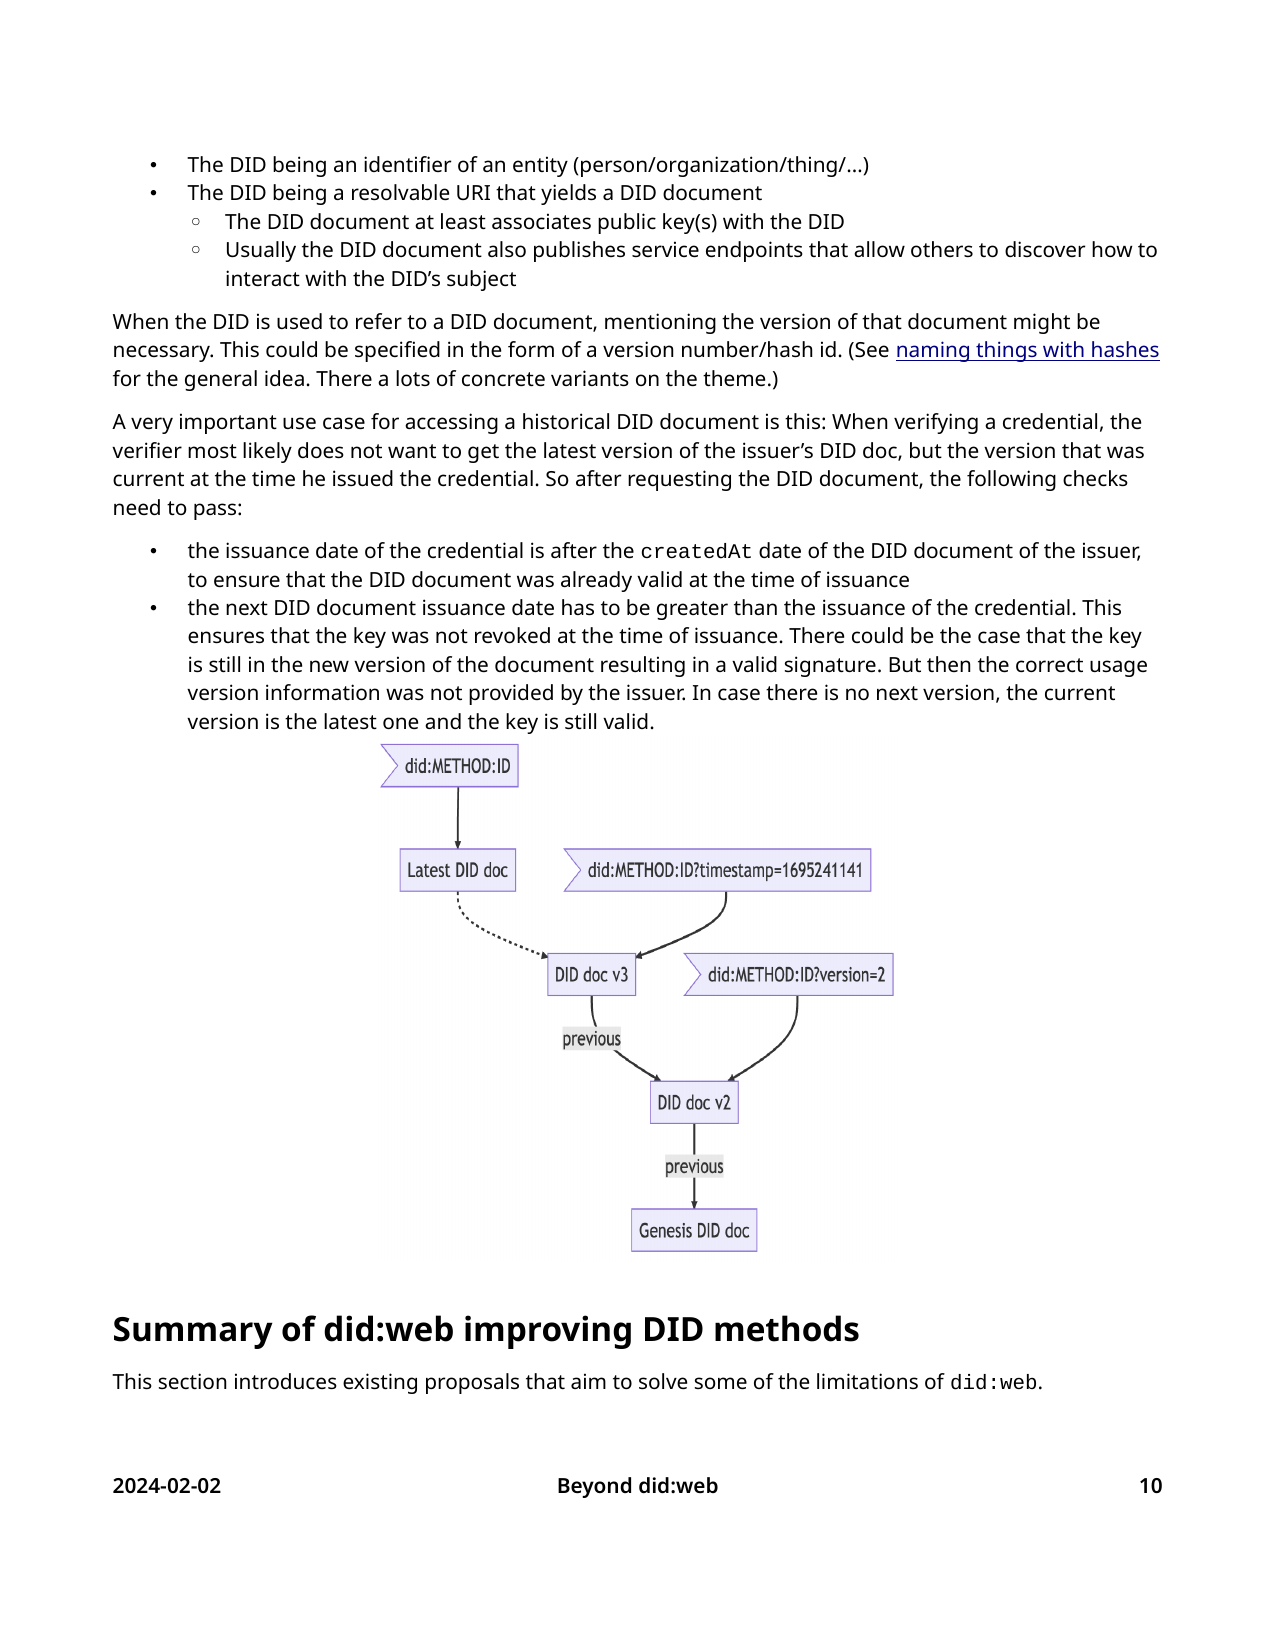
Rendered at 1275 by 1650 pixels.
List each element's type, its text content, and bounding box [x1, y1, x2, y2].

text When the DID is used to refer to a DID document, mentioning the version of that document might be necessary. This could be specified in the form of a version number/hash id. (See naming things with hashes for the general idea. There a lots of concrete variants on the theme.) [112, 307, 1162, 392]
text A very important use case for accessing a historical DID document is this: When verifying a credential, the verifier most likely does not want to get the latest version of the issuer’s DID doc, but the version that was current at the time he issued the credential. So after requesting the DID document, the following checks need to pass: [112, 407, 1162, 521]
list The DID being an identifier of an entity (person/organization/thing/…) [150, 150, 1162, 178]
list The DID document at least associates public key(s) with the DID [187, 207, 1162, 235]
list The DID being a resolvable URI that yields a DID document [150, 178, 1162, 207]
subtitle Summary of did:web improving DID methods [112, 1306, 1162, 1352]
list the issuance date of the credential is after the createdAt date of the DID document of the issuer, to ensure that the DID document was already valid at the time of issuance [150, 536, 1162, 593]
list the next DID document issuance date has to be greater than the issuance of the credential. This ensures that the key was not revoked at the time of issuance. There could be the case that the key is still in the new version of the document resulting in a valid signature. But then the correct usage version information was not provided by the issuer. In case there is no next version, the current version is the latest one and the key is still valid. [150, 593, 1162, 735]
list Usually the DID document also publishes service endpoints that allow others to discover how to interact with the DID’s subject [187, 235, 1162, 292]
text This section introduces existing proposals that aim to solve some of the limitations of did:web. [112, 1367, 1162, 1396]
picture [375, 735, 901, 1261]
